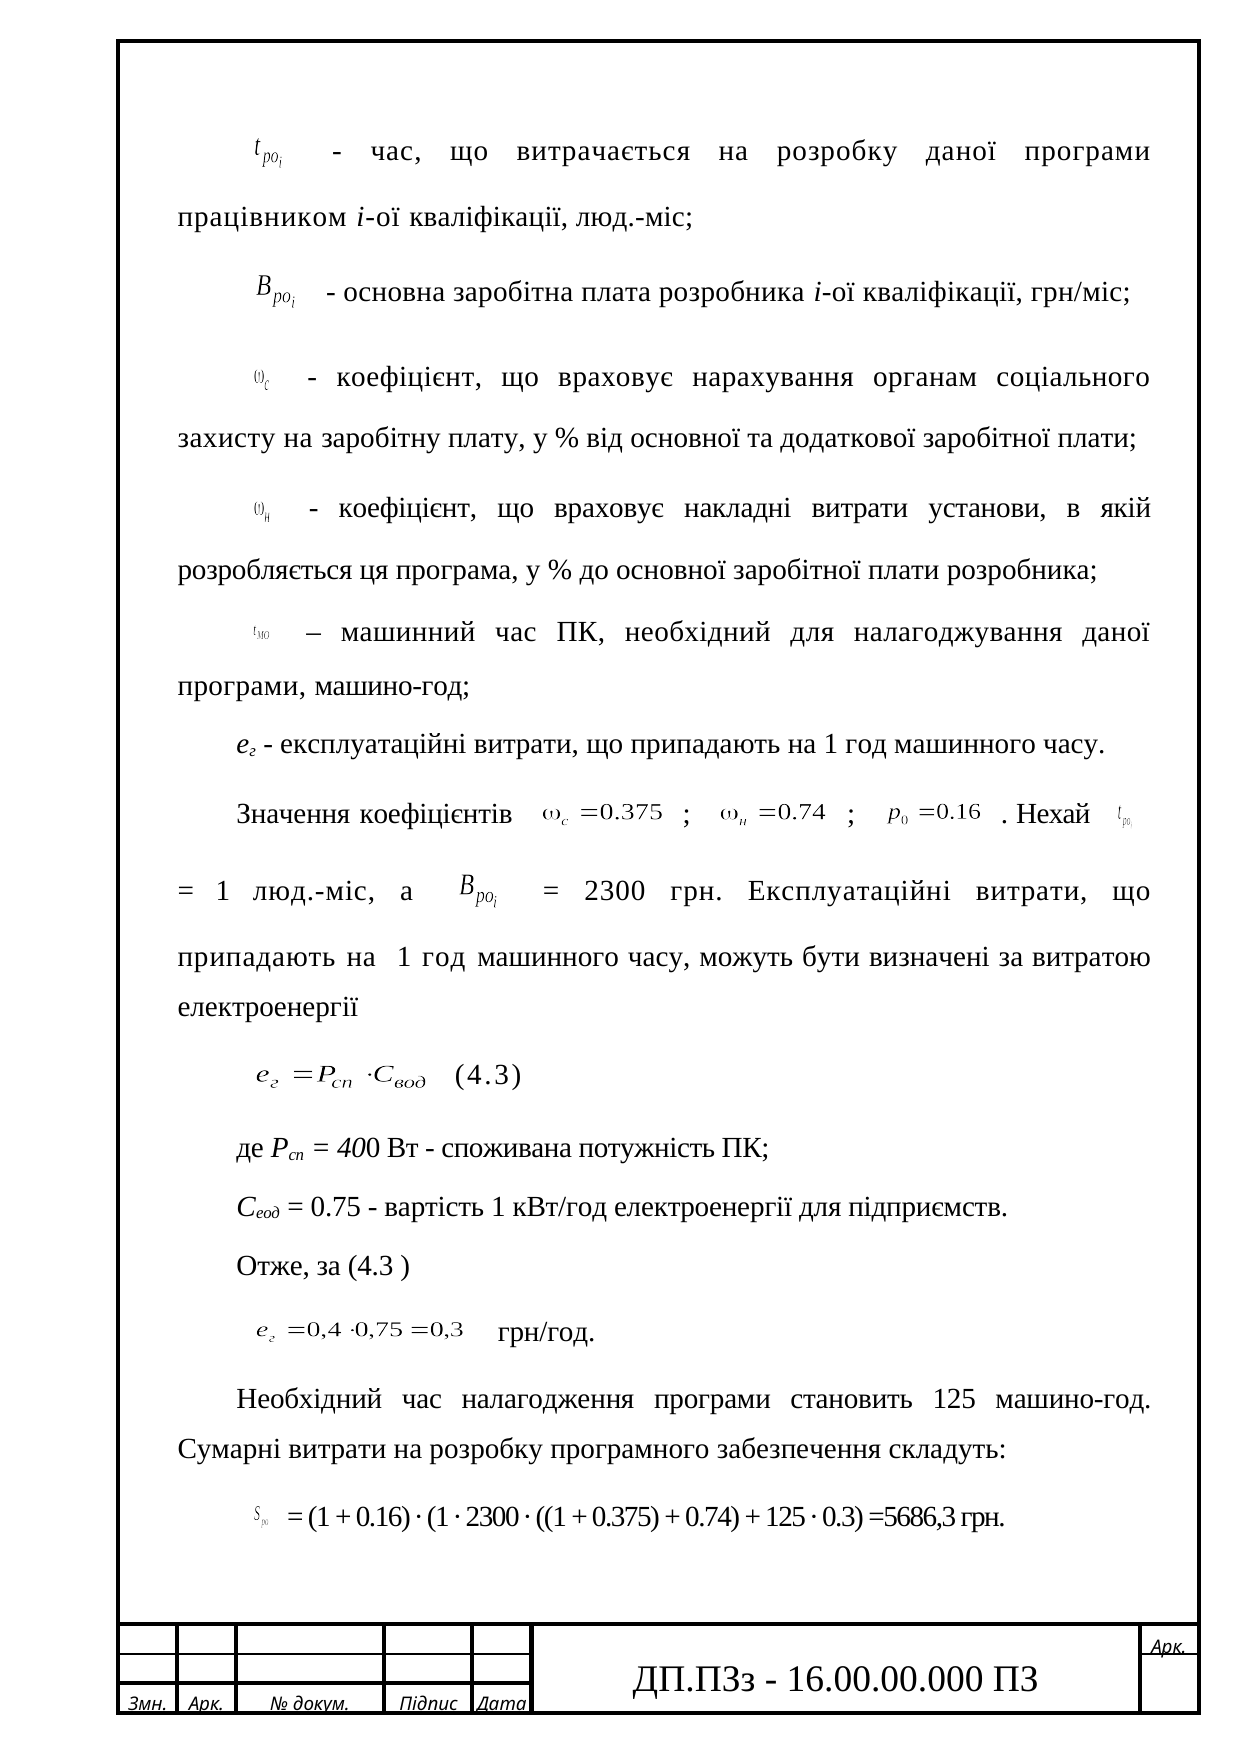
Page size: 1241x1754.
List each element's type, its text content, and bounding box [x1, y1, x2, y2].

text – машинний час ПК, необхідний для налагоджування даної програми, машино-год; [177, 611, 1152, 701]
text де Рсп = 400 Вт - споживана потужність ПК; [177, 1130, 1152, 1164]
text - основна заробітна плата розробника і-ої кваліфікації, грн/міс; [177, 258, 1152, 323]
text - час, що витрачається на розробку даної програми працівником і-ої кваліфікації, люд.-міс; [177, 118, 1152, 233]
text (4.3) [177, 1048, 1152, 1101]
text грн/год. [177, 1307, 1152, 1356]
text Необхідний час налагодження програми становить 125 машино-год. Сумарні витрати на розробку програмного забезпечення складуть: [177, 1381, 1152, 1465]
text Значення коефіцієнтів ; ; . Нехай = 1 люд.-міс, а = 2300 грн. Експлуатаційні витрати, що припадають на 1 год машинного часу, можуть бути визначені за витратою електроенергії [177, 785, 1152, 1023]
text ег - експлуатаційні витрати, що припадають на 1 год машинного часу. [177, 727, 1152, 760]
text - коефіцієнт, що враховує накладні витрати установи, в якій розробляється ця програма, у % до основної заробітної плати розробника; [177, 479, 1152, 586]
text = (1 + 0.16) ∙ (1 ∙ 2300 ∙ ((1 + 0.375) + 0.74) + 125 ∙ 0.3) =5686,3 грн. [177, 1490, 1152, 1541]
text Сеод = 0.75 - вартість 1 кВт/год електроенергії для підприємств. [177, 1189, 1152, 1223]
text - коефіцієнт, що враховує нарахування органам соціального захисту на заробітну плату, у % від основної та додаткової заробітної плати; [177, 348, 1152, 454]
text Отже, за (4.3 ) [177, 1248, 1152, 1281]
